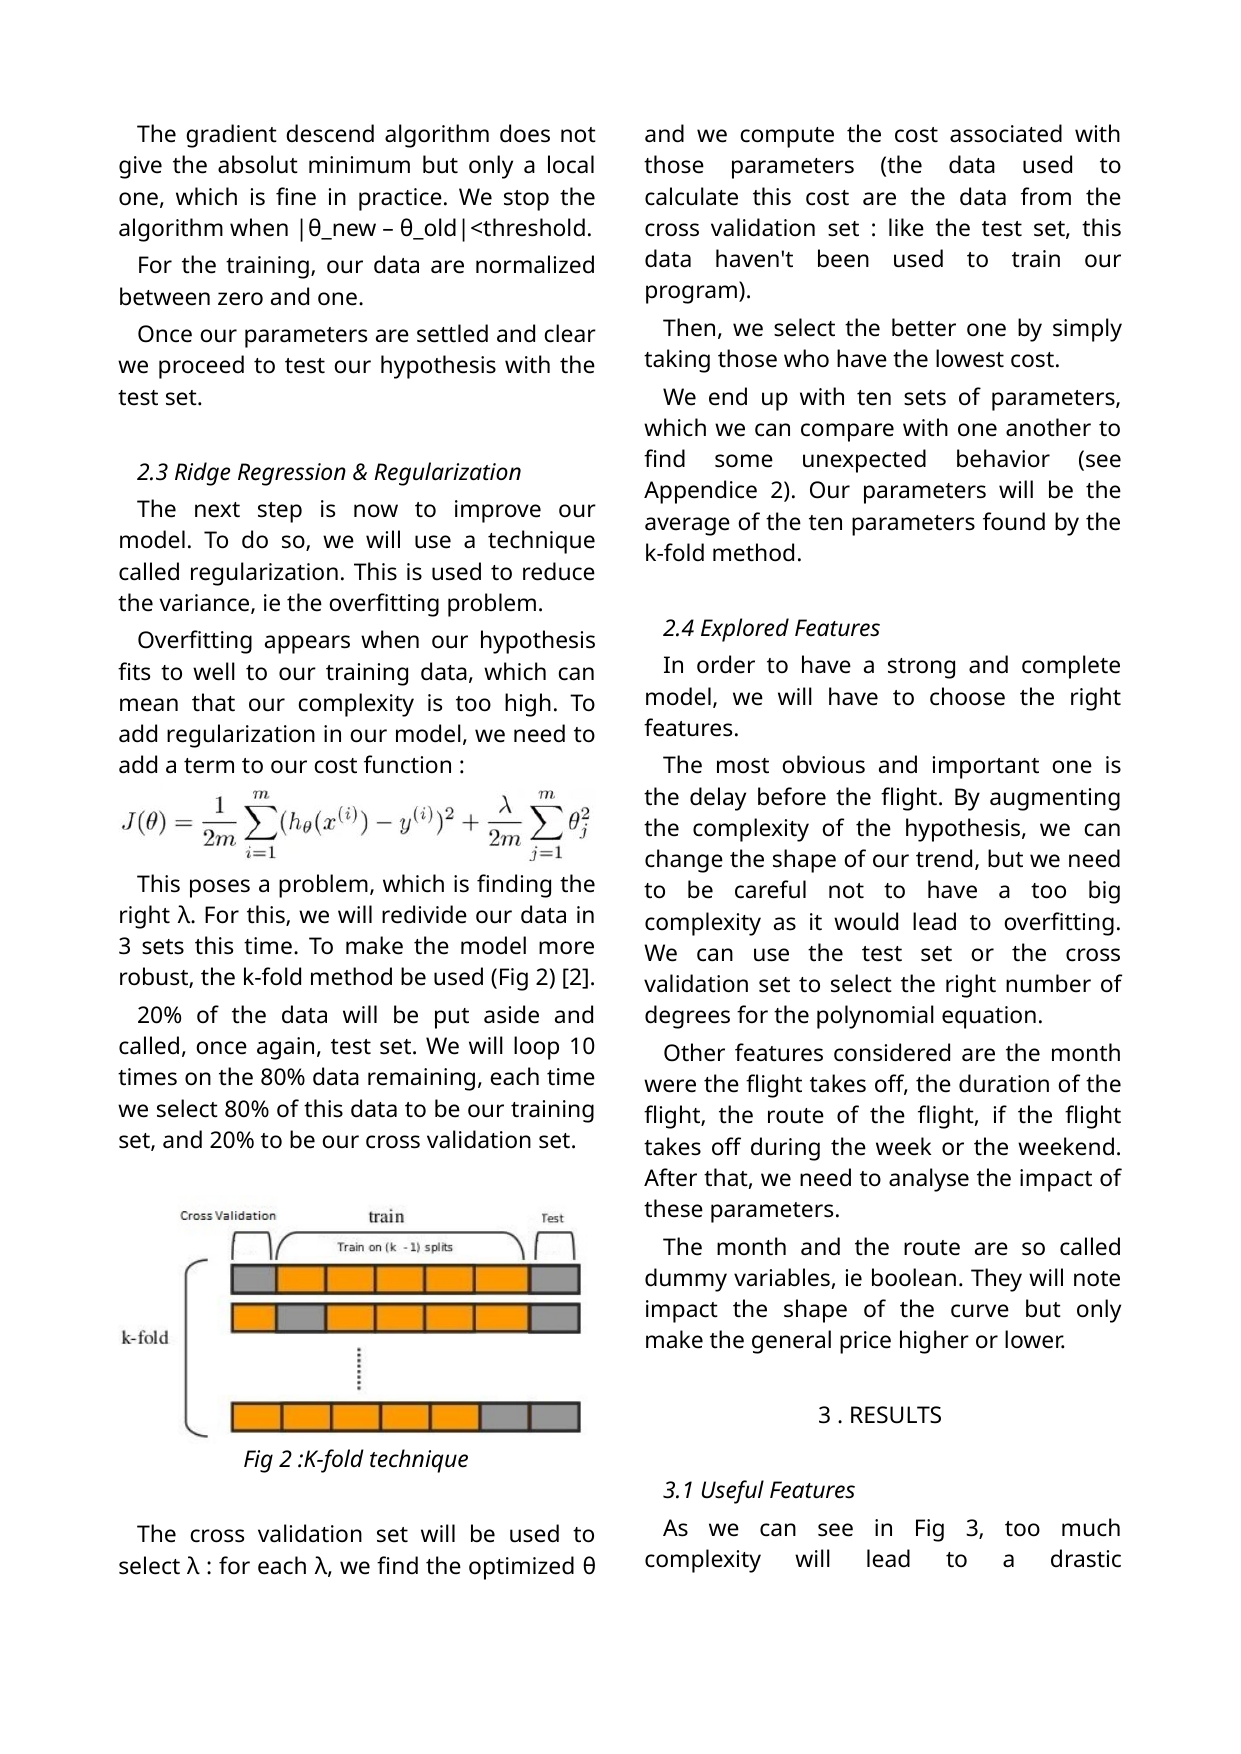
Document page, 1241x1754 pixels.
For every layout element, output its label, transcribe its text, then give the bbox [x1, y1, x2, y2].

text 2.3 Ridge Regression & Regularization [118, 456, 596, 487]
text The next step is now to improve our model. To do so, we will use a technique called regularization. This is used to reduce the variance, ie the overfitting problem. [118, 493, 596, 618]
text For the training, our data are normalized between zero and one. [118, 249, 596, 312]
text The month and the route are so called dummy variables, ie boolean. They will note impact the shape of the curve but only make the general price higher or lower. [644, 1231, 1122, 1356]
text The gradient descend algorithm does not give the absolut minimum but only a local one, which is fine in practice. We stop the algorithm when |θ_new – θ_old|<threshold. [118, 118, 596, 243]
text 2.4 Explored Features [644, 612, 1122, 643]
text We end up with ten sets of parameters, which we can compare with one another to find some unexpected behavior (see Appendice 2). Our parameters will be the average of the ten parameters found by the k-fold method. [644, 381, 1122, 568]
text Overfitting appears when our hypothesis fits to well to our training data, which can mean that our complexity is too high. To add regularization in our model, we need to add a term to our cost function : [118, 624, 596, 781]
text Other features considered are the month were the flight takes off, the duration of the flight, the route of the flight, if the flight takes off during the week or the weekend. After that, we need to analyse the impact of these parameters. [644, 1037, 1122, 1224]
text As we can see in Fig 3, too much complexity will lead to a drastic [644, 1512, 1122, 1574]
text The cross validation set will be used to select λ : for each λ, we find the optimized θ [118, 1518, 596, 1581]
text This poses a problem, which is finding the right λ. For this, we will redivide our data in 3 sets this time. To make the model more robust, the k-fold method be used (Fig 2) [2]. [118, 868, 596, 993]
text and we compute the cost associated with those parameters (the data used to calculate this cost are the data from the cross validation set : like the test set, this data haven't been used to train our program). [644, 118, 1122, 306]
text Then, we select the better one by simply taking those who have the lowest cost. [644, 312, 1122, 374]
text 3.1 Useful Features [644, 1474, 1122, 1506]
text 20% of the data will be put aside and called, once again, test set. We will loop 10 times on the 80% data remaining, each time we select 80% of this data to be our training set, and 20% to be our cross validation set. [118, 999, 596, 1155]
text Fig 2 :K-fold technique [118, 1444, 596, 1475]
picture [118, 1195, 597, 1444]
text In order to have a strong and complete model, we will have to choose the right features. [644, 649, 1122, 743]
text Once our parameters are settled and clear we proceed to test our hypothesis with the test set. [118, 318, 596, 412]
picture [118, 783, 597, 868]
text The most obvious and important one is the delay before the flight. By augmenting the complexity of the hypothesis, we can change the shape of our trend, but we need to be careful not to have a too big complexity as it would lead to overfitting. We can use the test set or the cross validation set to select the right number of degrees for the polynomial equation. [644, 749, 1122, 1031]
text 3 . RESULTS [644, 1399, 1122, 1431]
